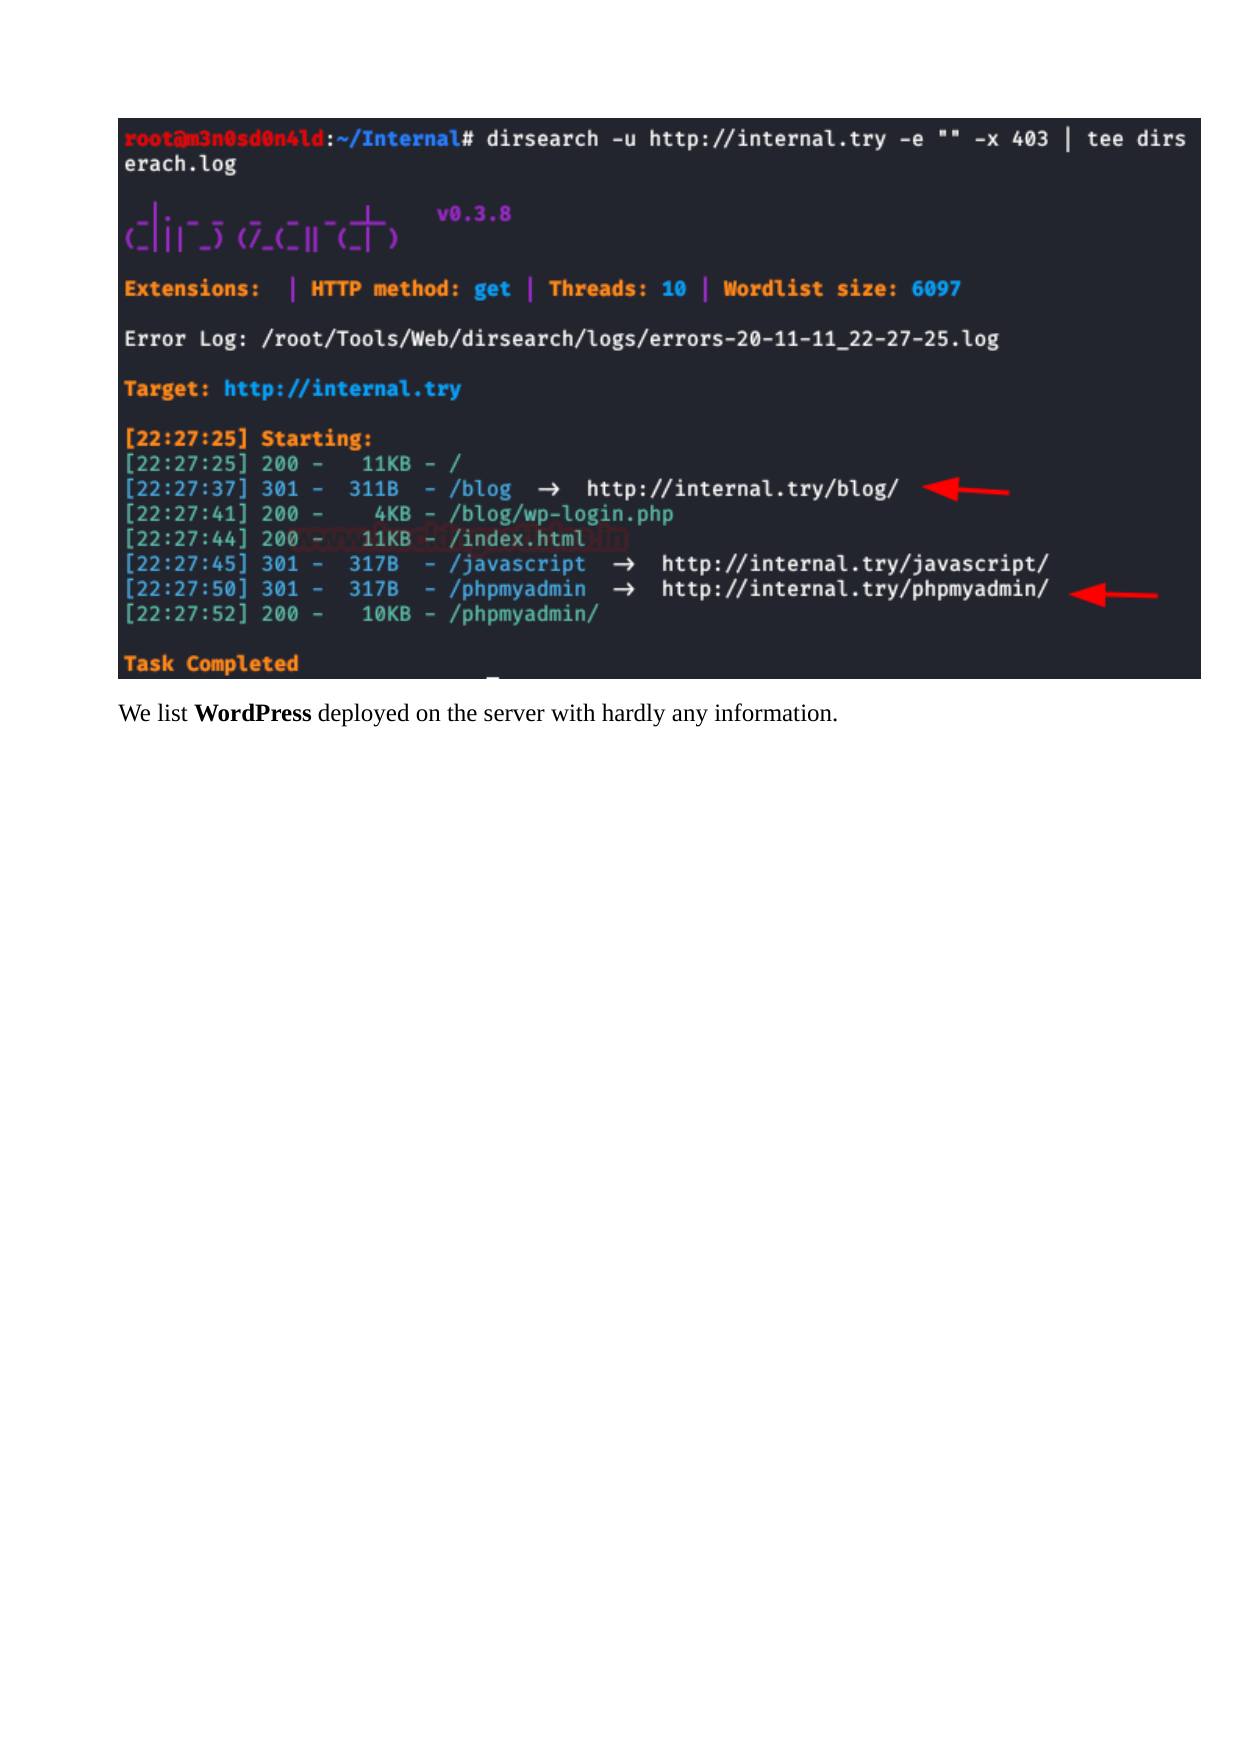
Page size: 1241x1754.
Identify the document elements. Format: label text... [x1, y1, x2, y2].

picture [118, 118, 1201, 679]
text We list WordPress deployed on the server with hardly any information. [118, 698, 1122, 727]
